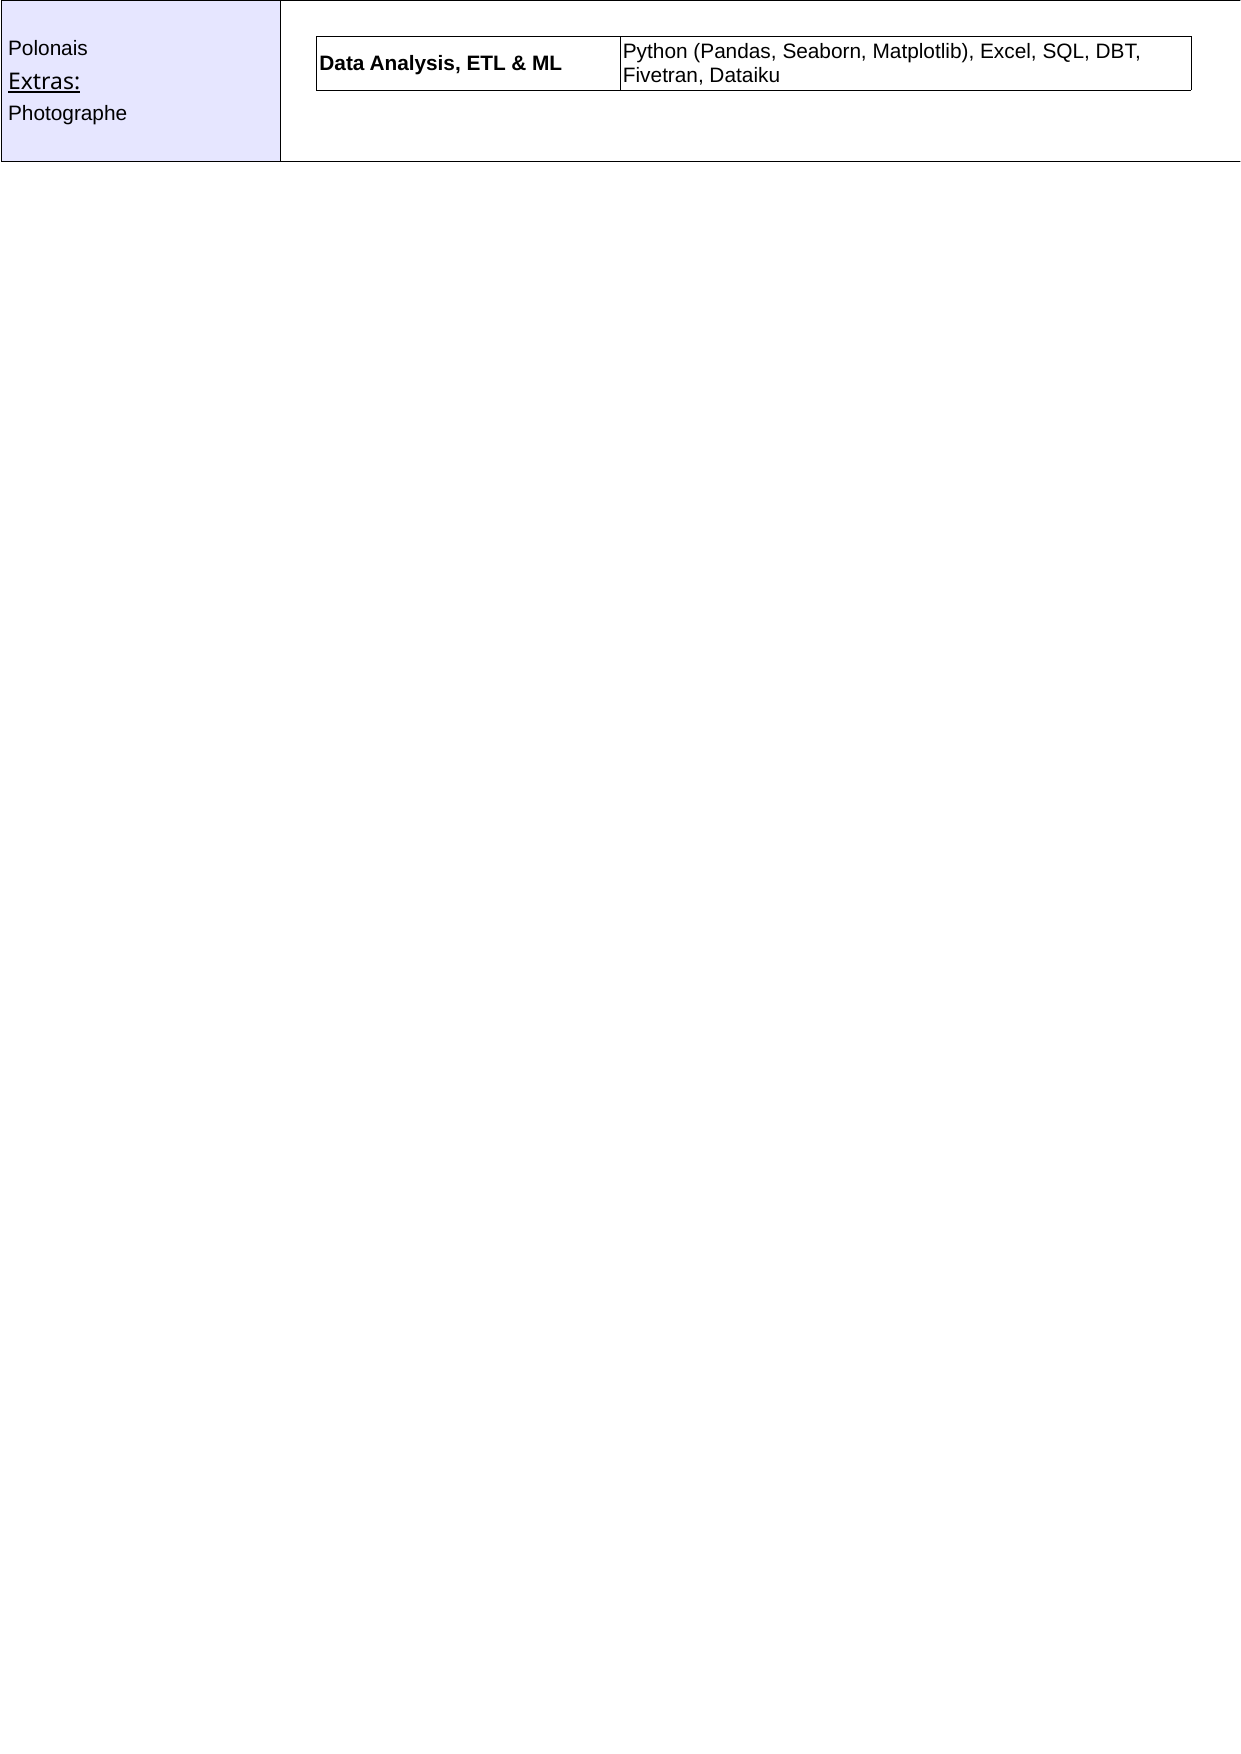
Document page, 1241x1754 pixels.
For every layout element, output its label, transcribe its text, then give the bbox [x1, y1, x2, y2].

table_cell Data Analysis, ETL & ML [317, 37, 620, 90]
table_header [281, 1, 1241, 161]
table_cell Python (Pandas, Seaborn, Matplotlib), Excel, SQL, DBT, Fivetran, Dataiku [621, 37, 1191, 90]
table_header Polonais Extras: Photographe [2, 1, 280, 161]
